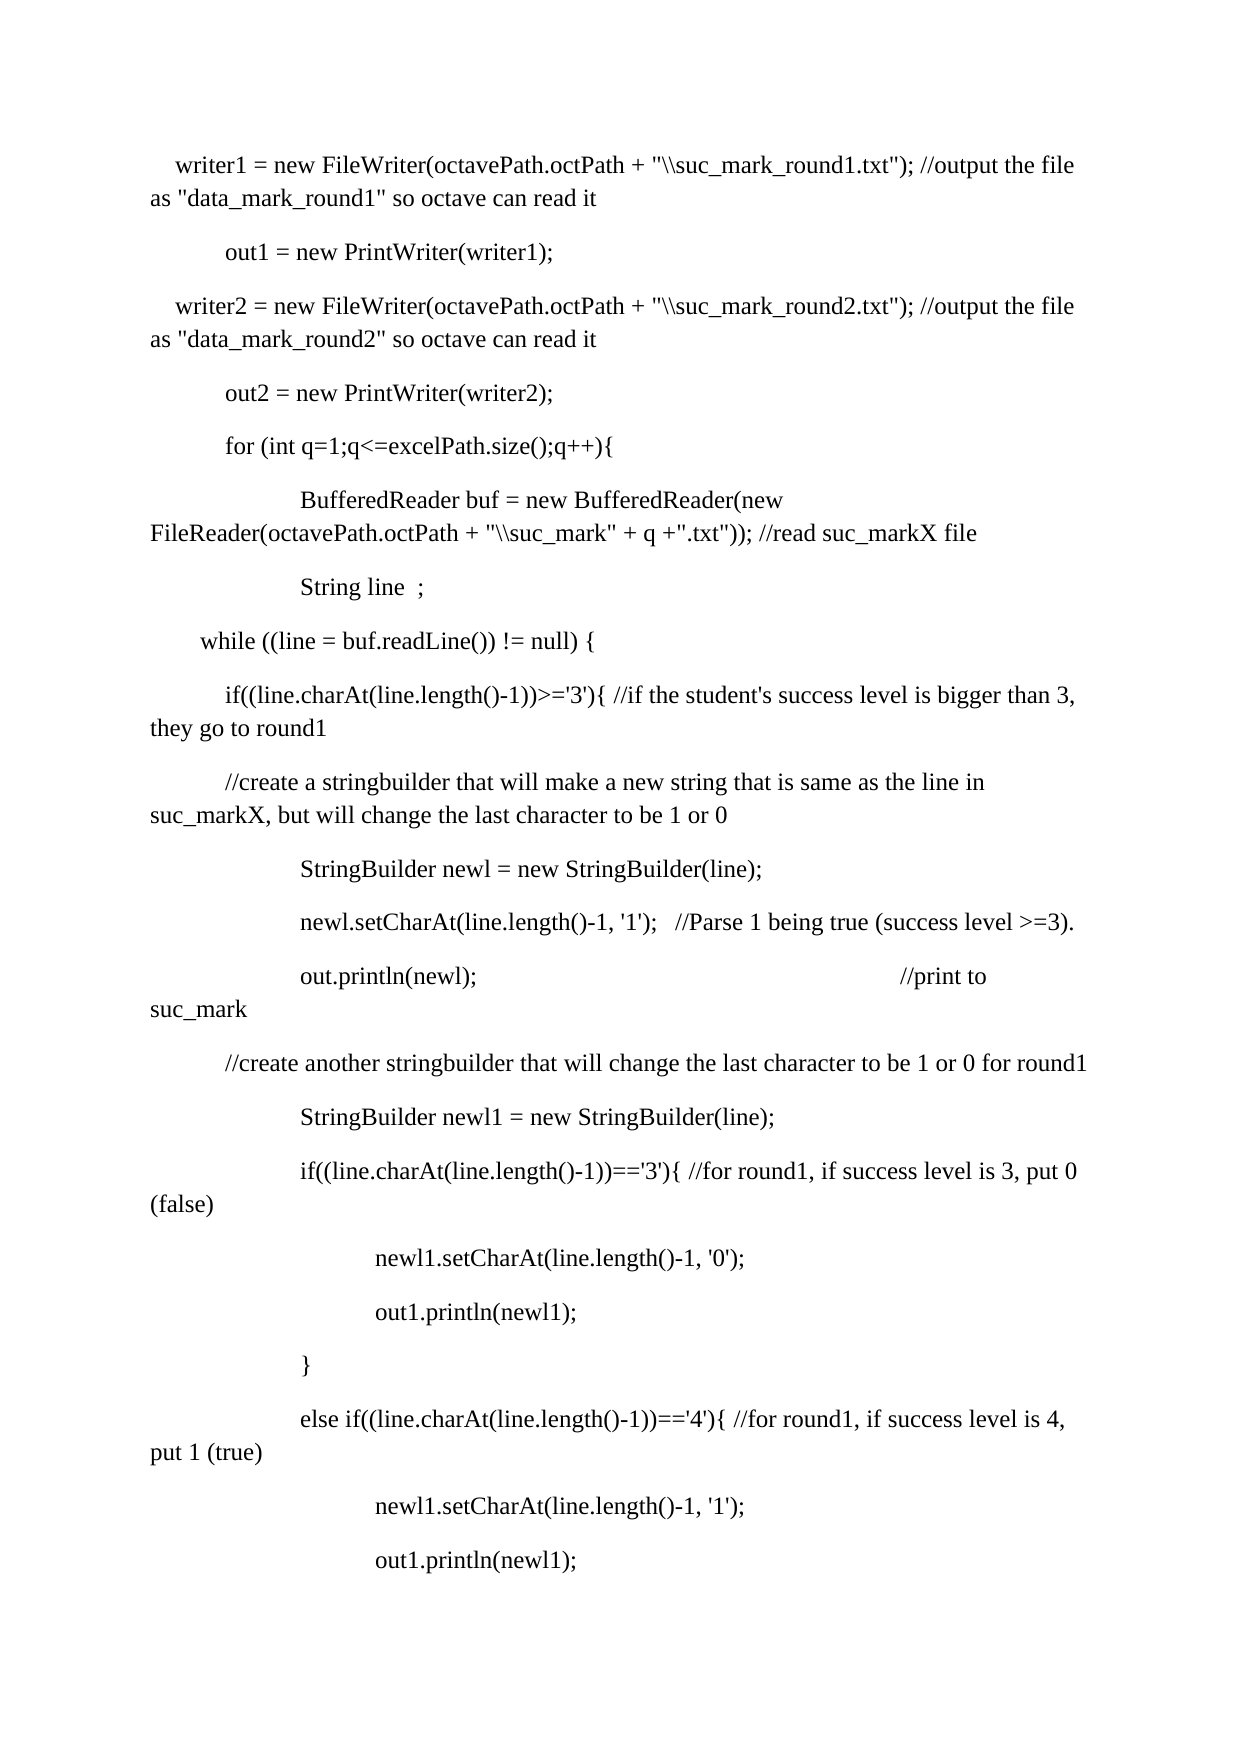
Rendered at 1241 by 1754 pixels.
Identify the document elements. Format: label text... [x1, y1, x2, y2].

text } [150, 1351, 1090, 1379]
text StringBuilder newl1 = new StringBuilder(line); [150, 1102, 1090, 1131]
text //create a stringbuilder that will make a new string that is same as the line in suc_markX, but will change the last character to be 1 or 0 [150, 767, 1090, 828]
text out1.println(newl1); [150, 1297, 1090, 1325]
text String line ; [150, 572, 1090, 601]
text while ((line = buf.readLine()) != null) { [150, 626, 1090, 655]
text for (int q=1;q<=excelPath.size();q++){ [150, 431, 1090, 460]
text if((line.charAt(line.length()-1))=='3'){ //for round1, if success level is 3, put 0 (false) [150, 1156, 1090, 1218]
text newl1.setCharAt(line.length()-1, '0'); [150, 1243, 1090, 1272]
text writer1 = new FileWriter(octavePath.octPath + "\\suc_mark_round1.txt"); //output the file as "data_mark_round1" so octave can read it [150, 150, 1090, 212]
text out1.println(newl1); [150, 1545, 1090, 1574]
text newl.setCharAt(line.length()-1, '1'); //Parse 1 being true (success level >=3). [150, 907, 1090, 936]
text else if((line.charAt(line.length()-1))=='4'){ //for round1, if success level is 4, put 1 (true) [150, 1404, 1090, 1466]
text BufferedReader buf = new BufferedReader(new FileReader(octavePath.octPath + "\\suc_mark" + q +".txt")); //read suc_markX file [150, 485, 1090, 547]
text out.println(newl); //print to suc_mark [150, 961, 1090, 1023]
text out1 = new PrintWriter(writer1); [150, 237, 1090, 266]
text //create another stringbuilder that will change the last character to be 1 or 0 for round1 [150, 1048, 1090, 1077]
text StringBuilder newl = new StringBuilder(line); [150, 854, 1090, 882]
text newl1.setCharAt(line.length()-1, '1'); [150, 1491, 1090, 1520]
text out2 = new PrintWriter(writer2); [150, 378, 1090, 406]
text writer2 = new FileWriter(octavePath.octPath + "\\suc_mark_round2.txt"); //output the file as "data_mark_round2" so octave can read it [150, 291, 1090, 352]
text if((line.charAt(line.length()-1))>='3'){ //if the student's success level is bigger than 3, they go to round1 [150, 680, 1090, 742]
